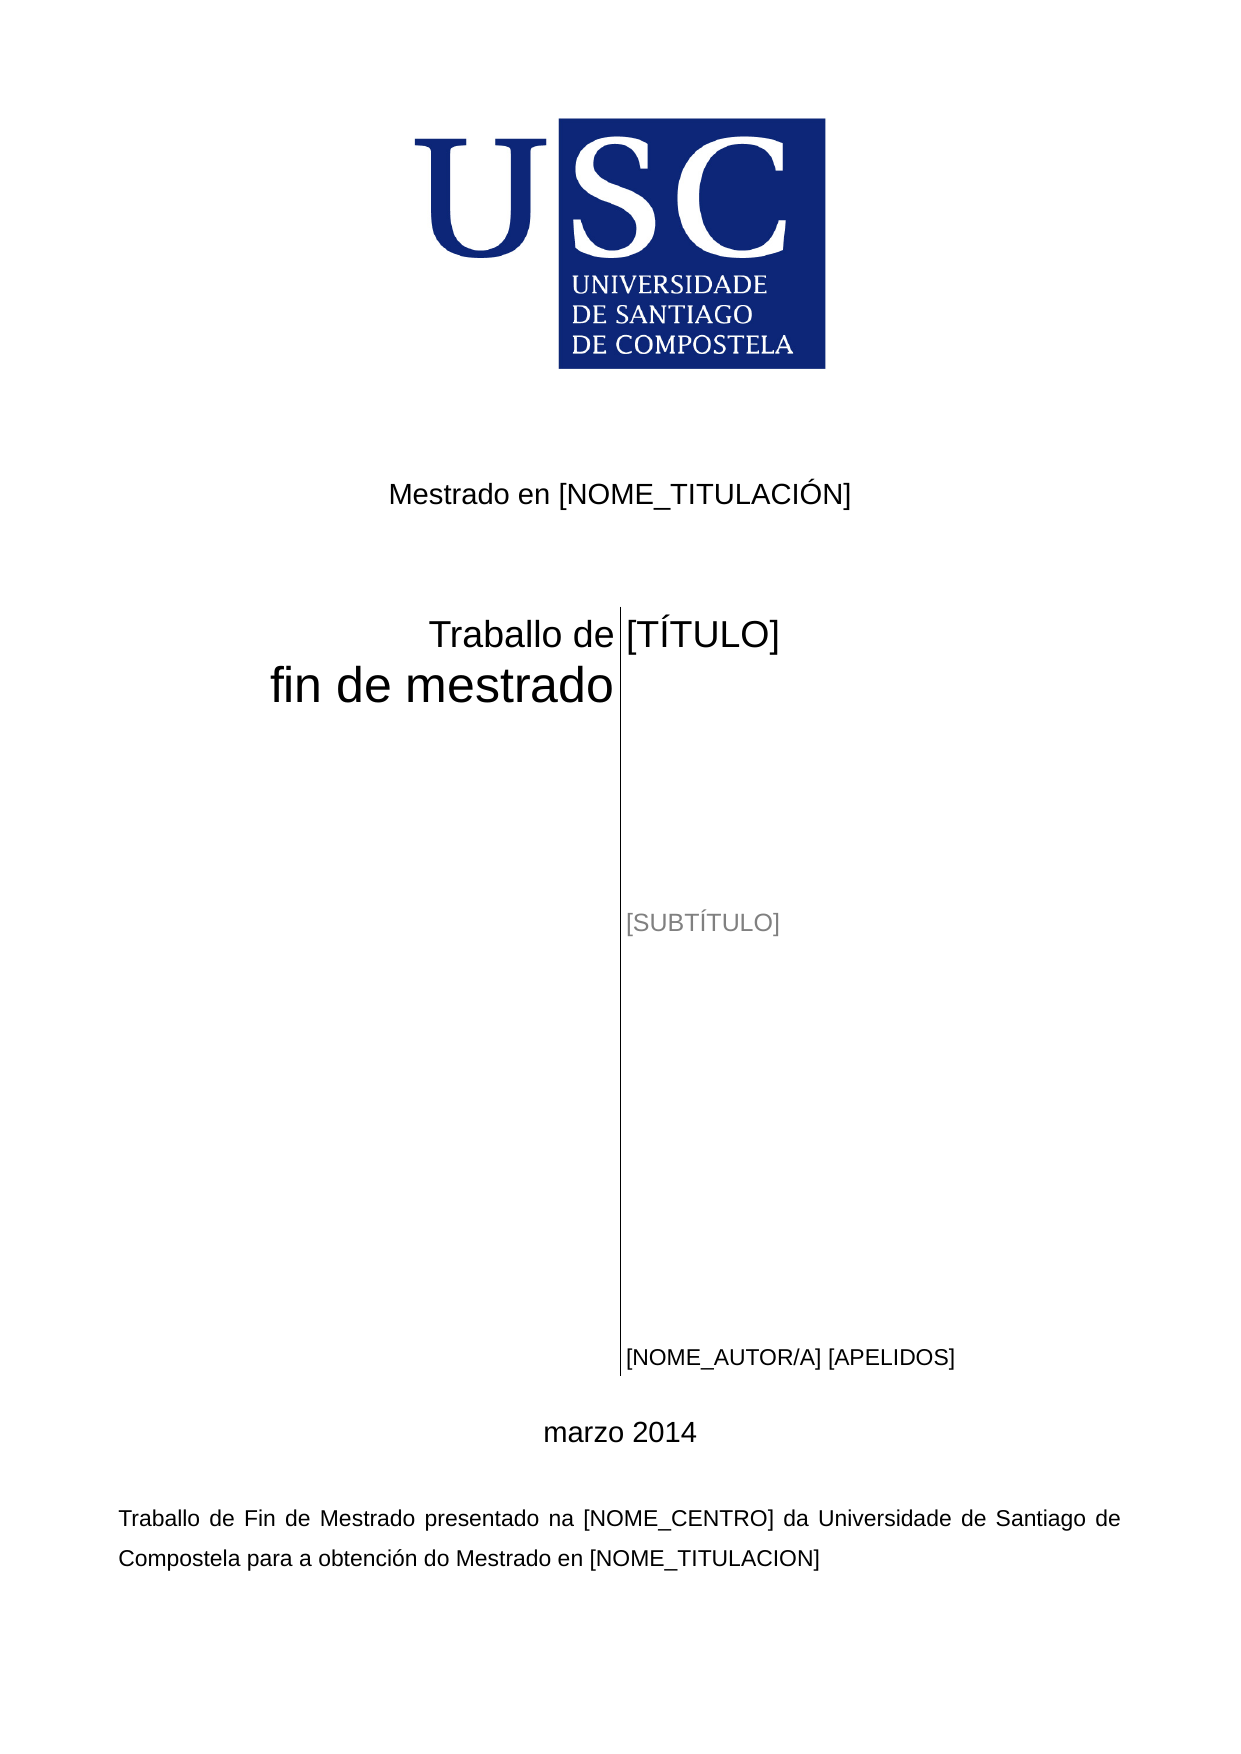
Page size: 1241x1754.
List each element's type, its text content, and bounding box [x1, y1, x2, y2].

table_cell [SUBTÍTULO] [621, 902, 1122, 992]
text Traballo de Fin de Mestrado presentado na [NOME_CENTRO] da Universidade de Santiago de Compostela para a obtención do Mestrado en [NOME_TITULACION] [118, 1505, 1122, 1571]
text Mestrado en [NOME_TITULACIÓN] [118, 477, 1122, 511]
table_cell [NOME_AUTOR/A] [APELIDOS] [621, 992, 1122, 1376]
table_header [TÍTULO] [621, 607, 1122, 902]
table_header Traballo de fin de mestrado [118, 607, 620, 902]
table_cell [118, 902, 620, 992]
picture [413, 118, 827, 370]
text marzo 2014 [118, 1415, 1122, 1449]
table_cell [118, 992, 620, 1376]
